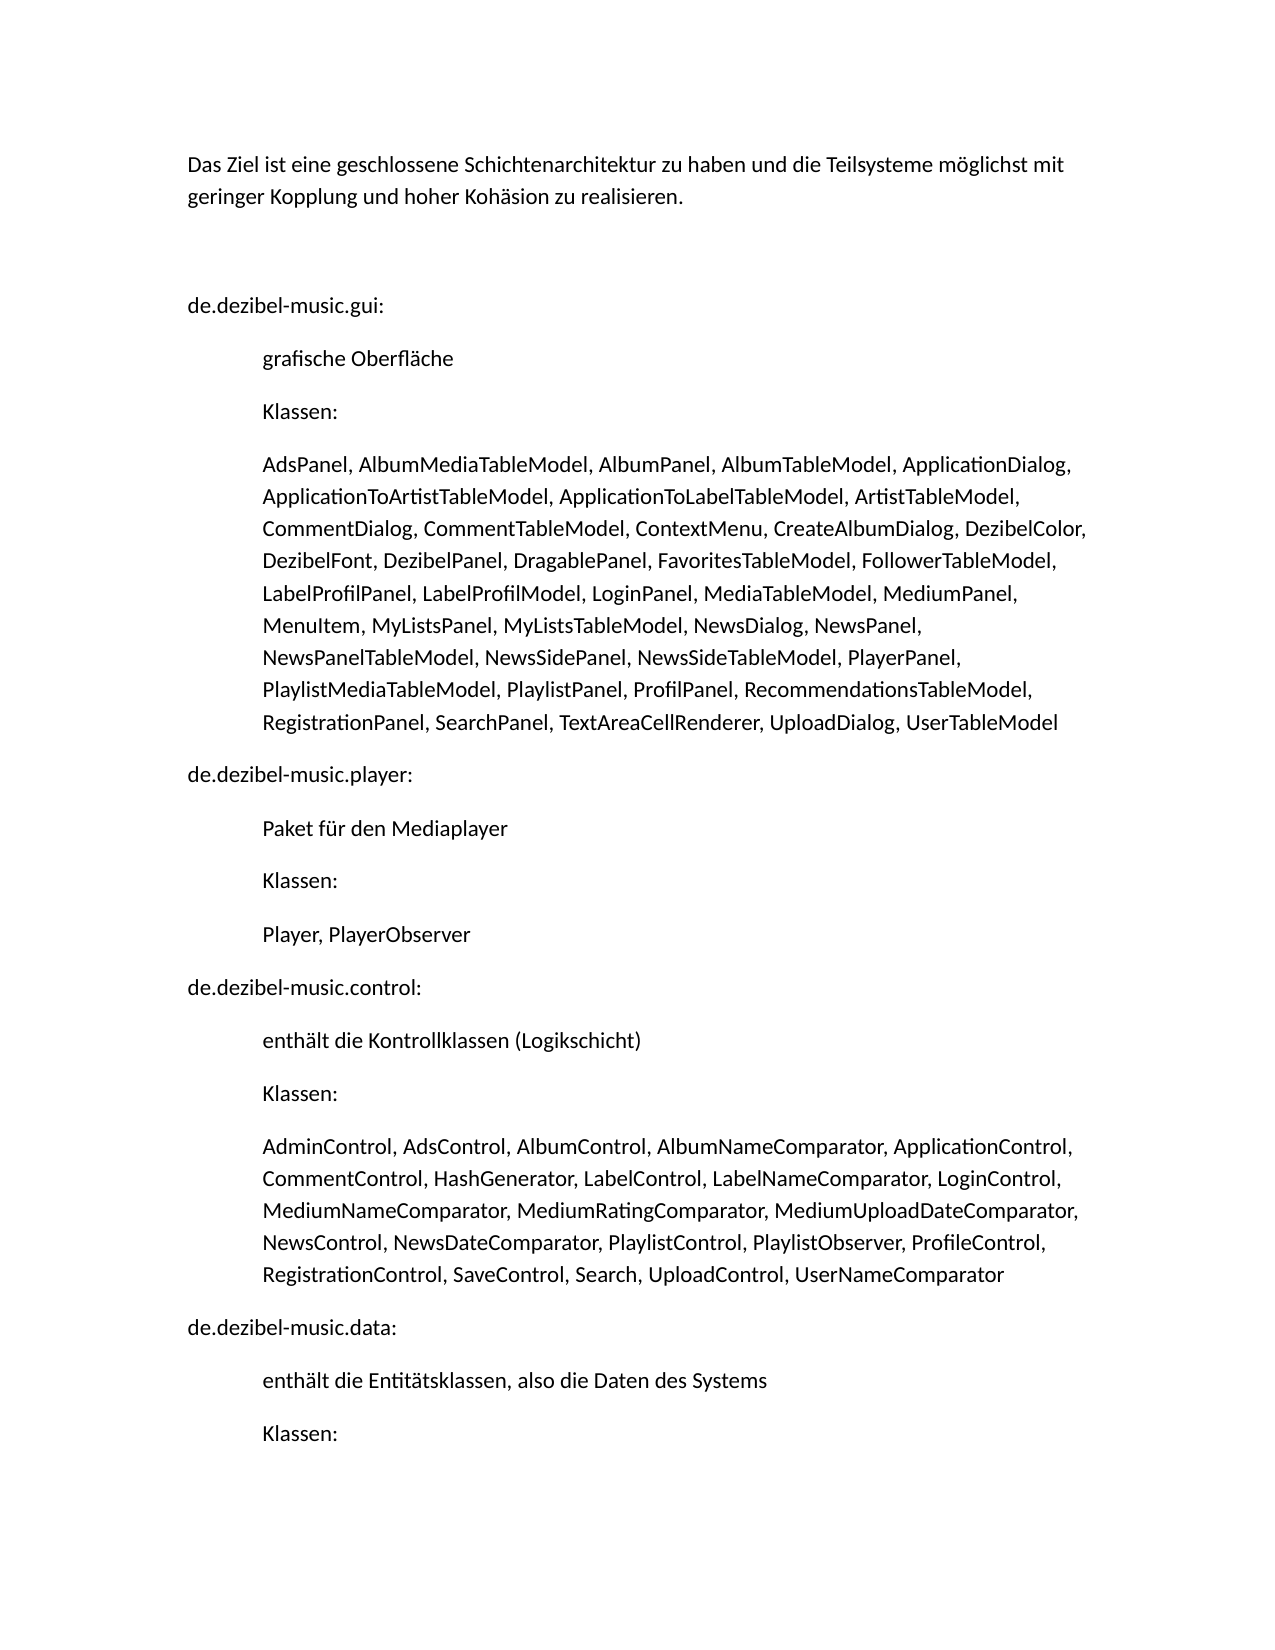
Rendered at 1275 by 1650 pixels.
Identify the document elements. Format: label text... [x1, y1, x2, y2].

text de.dezibel-music.data: [187, 1313, 1087, 1342]
text enthält die Entitätsklassen, also die Daten des Systems [262, 1367, 1087, 1394]
text Player, PlayerObserver [262, 920, 1087, 948]
text Das Ziel ist eine geschlossene Schichtenarchitektur zu haben und die Teilsysteme möglichst mit geringer Kopplung und hoher Kohäsion zu realisieren. [187, 150, 1087, 210]
text Klassen: [262, 1419, 1087, 1448]
text grafische Oberfläche [262, 344, 1087, 372]
text AdminControl, AdsControl, AlbumControl, AlbumNameComparator, ApplicationControl, CommentControl, HashGenerator, LabelControl, LabelNameComparator, LoginControl, MediumNameComparator, MediumRatingComparator, MediumUploadDateComparator, NewsControl, NewsDateComparator, PlaylistControl, PlaylistObserver, ProfileControl, RegistrationControl, SaveControl, Search, UploadControl, UserNameComparator [262, 1132, 1087, 1288]
text de.dezibel-music.control: [187, 973, 1087, 1001]
text Klassen: [262, 867, 1087, 895]
text de.dezibel-music.player: [187, 761, 1087, 789]
text Paket für den Mediaplayer [262, 814, 1087, 842]
text Klassen: [262, 1079, 1087, 1107]
text enthält die Kontrollklassen (Logikschicht) [262, 1026, 1087, 1054]
text AdsPanel, AlbumMediaTableModel, AlbumPanel, AlbumTableModel, ApplicationDialog, ApplicationToArtistTableModel, ApplicationToLabelTableModel, ArtistTableModel, CommentDialog, CommentTableModel, ContextMenu, CreateAlbumDialog, DezibelColor, DezibelFont, DezibelPanel, DragablePanel, FavoritesTableModel, FollowerTableModel, LabelProfilPanel, LabelProfilModel, LoginPanel, MediaTableModel, MediumPanel, MenuItem, MyListsPanel, MyListsTableModel, NewsDialog, NewsPanel, NewsPanelTableModel, NewsSidePanel, NewsSideTableModel, PlayerPanel, PlaylistMediaTableModel, PlaylistPanel, ProfilPanel, RecommendationsTableModel, RegistrationPanel, SearchPanel, TextAreaCellRenderer, UploadDialog, UserTableModel [262, 450, 1087, 736]
text Klassen: [262, 397, 1087, 425]
text de.dezibel-music.gui: [187, 291, 1087, 319]
